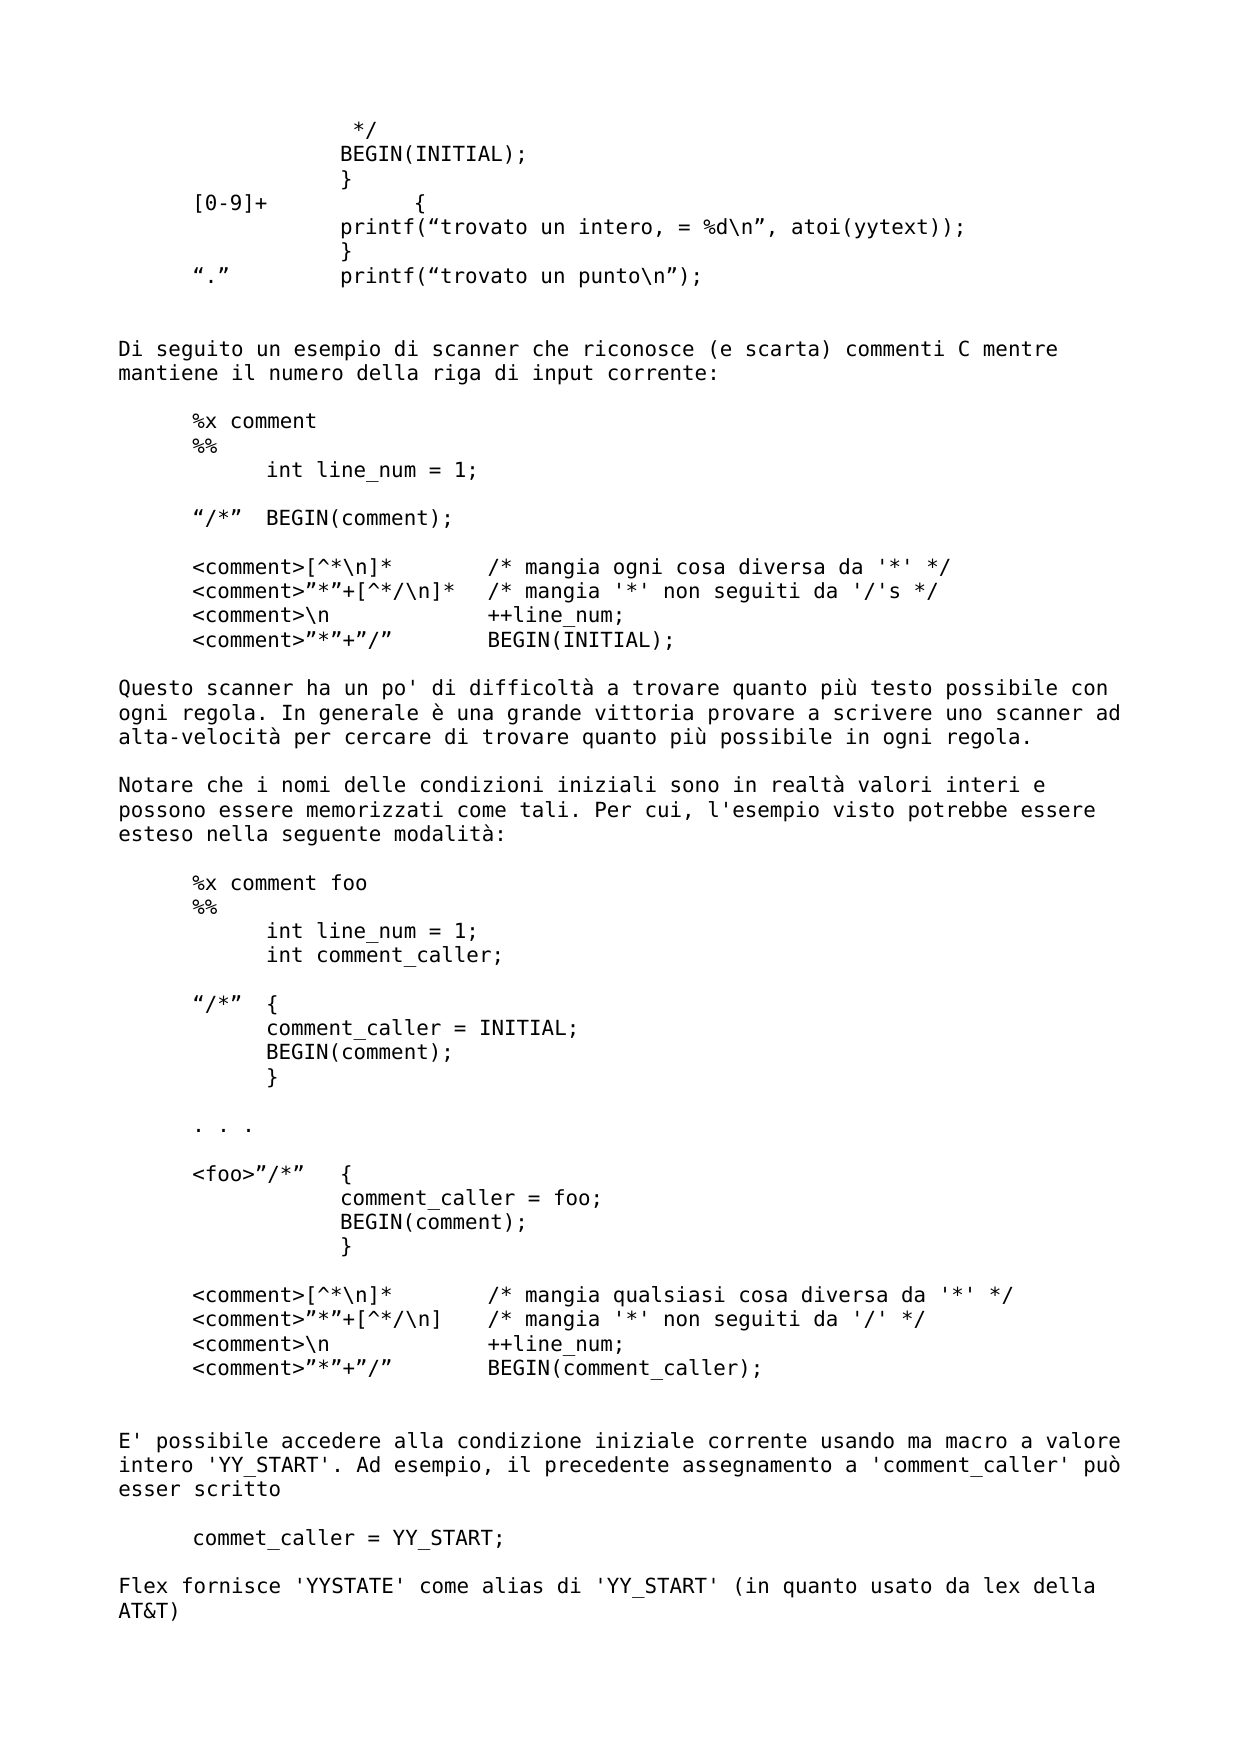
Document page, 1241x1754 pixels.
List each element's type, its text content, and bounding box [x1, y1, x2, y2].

text . . . [192, 1113, 1122, 1137]
text %% [118, 434, 1122, 458]
text %% [192, 895, 1122, 919]
text comment_caller = foo; [192, 1186, 1122, 1210]
text BEGIN(INITIAL); [118, 142, 1122, 167]
text int comment_caller; [192, 943, 1122, 968]
text <comment>\n ++line_num; [118, 603, 1122, 628]
text “.” printf(“trovato un punto\n”); [118, 264, 1122, 288]
text Notare che i nomi delle condizioni iniziali sono in realtà valori interi e possono essere memorizzati come tali. Per cui, l'esempio visto potrebbe essere esteso nella seguente modalità: [118, 773, 1122, 846]
text <comment>\n ++line_num; [192, 1332, 1122, 1356]
text <comment>”*”+”/” BEGIN(comment_caller); [192, 1356, 1122, 1380]
text <comment>”*”+”/” BEGIN(INITIAL); [118, 628, 1122, 652]
text BEGIN(comment); [192, 1210, 1122, 1234]
text “/*” { [192, 992, 1122, 1016]
text comment_caller = INITIAL; [192, 1016, 1122, 1040]
text } [118, 239, 1122, 264]
text <foo>”/*” { [192, 1162, 1122, 1186]
text “/*” BEGIN(comment); [118, 506, 1122, 531]
text E' possibile accedere alla condizione iniziale corrente usando ma macro a valore intero 'YY_START'. Ad esempio, il precedente assegnamento a 'comment_caller' può esser scritto [118, 1429, 1122, 1502]
text BEGIN(comment); [192, 1040, 1122, 1065]
text %x comment foo [192, 871, 1122, 895]
text */ [118, 118, 1122, 142]
text printf(“trovato un intero, = %d\n”, atoi(yytext)); [118, 215, 1122, 239]
text Di seguito un esempio di scanner che riconosce (e scarta) commenti C mentre mantiene il numero della riga di input corrente: [118, 337, 1122, 385]
text } [192, 1065, 1122, 1089]
text int line_num = 1; [118, 458, 1122, 482]
text } [192, 1234, 1122, 1259]
text Questo scanner ha un po' di difficoltà a trovare quanto più testo possibile con ogni regola. In generale è una grande vittoria provare a scrivere uno scanner ad alta-velocità per cercare di trovare quanto più possibile in ogni regola. [118, 676, 1122, 749]
text Flex fornisce 'YYSTATE' come alias di 'YY_START' (in quanto usato da lex della AT&T) [118, 1574, 1122, 1623]
text %x comment [118, 409, 1122, 434]
text <comment>[^*\n]* /* mangia qualsiasi cosa diversa da '*' */ [192, 1283, 1122, 1307]
text } [118, 167, 1122, 191]
text <comment>”*”+[^*/\n] /* mangia '*' non seguiti da '/' */ [192, 1307, 1122, 1332]
text <comment>”*”+[^*/\n]* /* mangia '*' non seguiti da '/'s */ [118, 579, 1122, 603]
text [0-9]+ { [118, 191, 1122, 215]
text int line_num = 1; [192, 919, 1122, 943]
text <comment>[^*\n]* /* mangia ogni cosa diversa da '*' */ [118, 555, 1122, 579]
text commet_caller = YY_START; [118, 1526, 1122, 1550]
